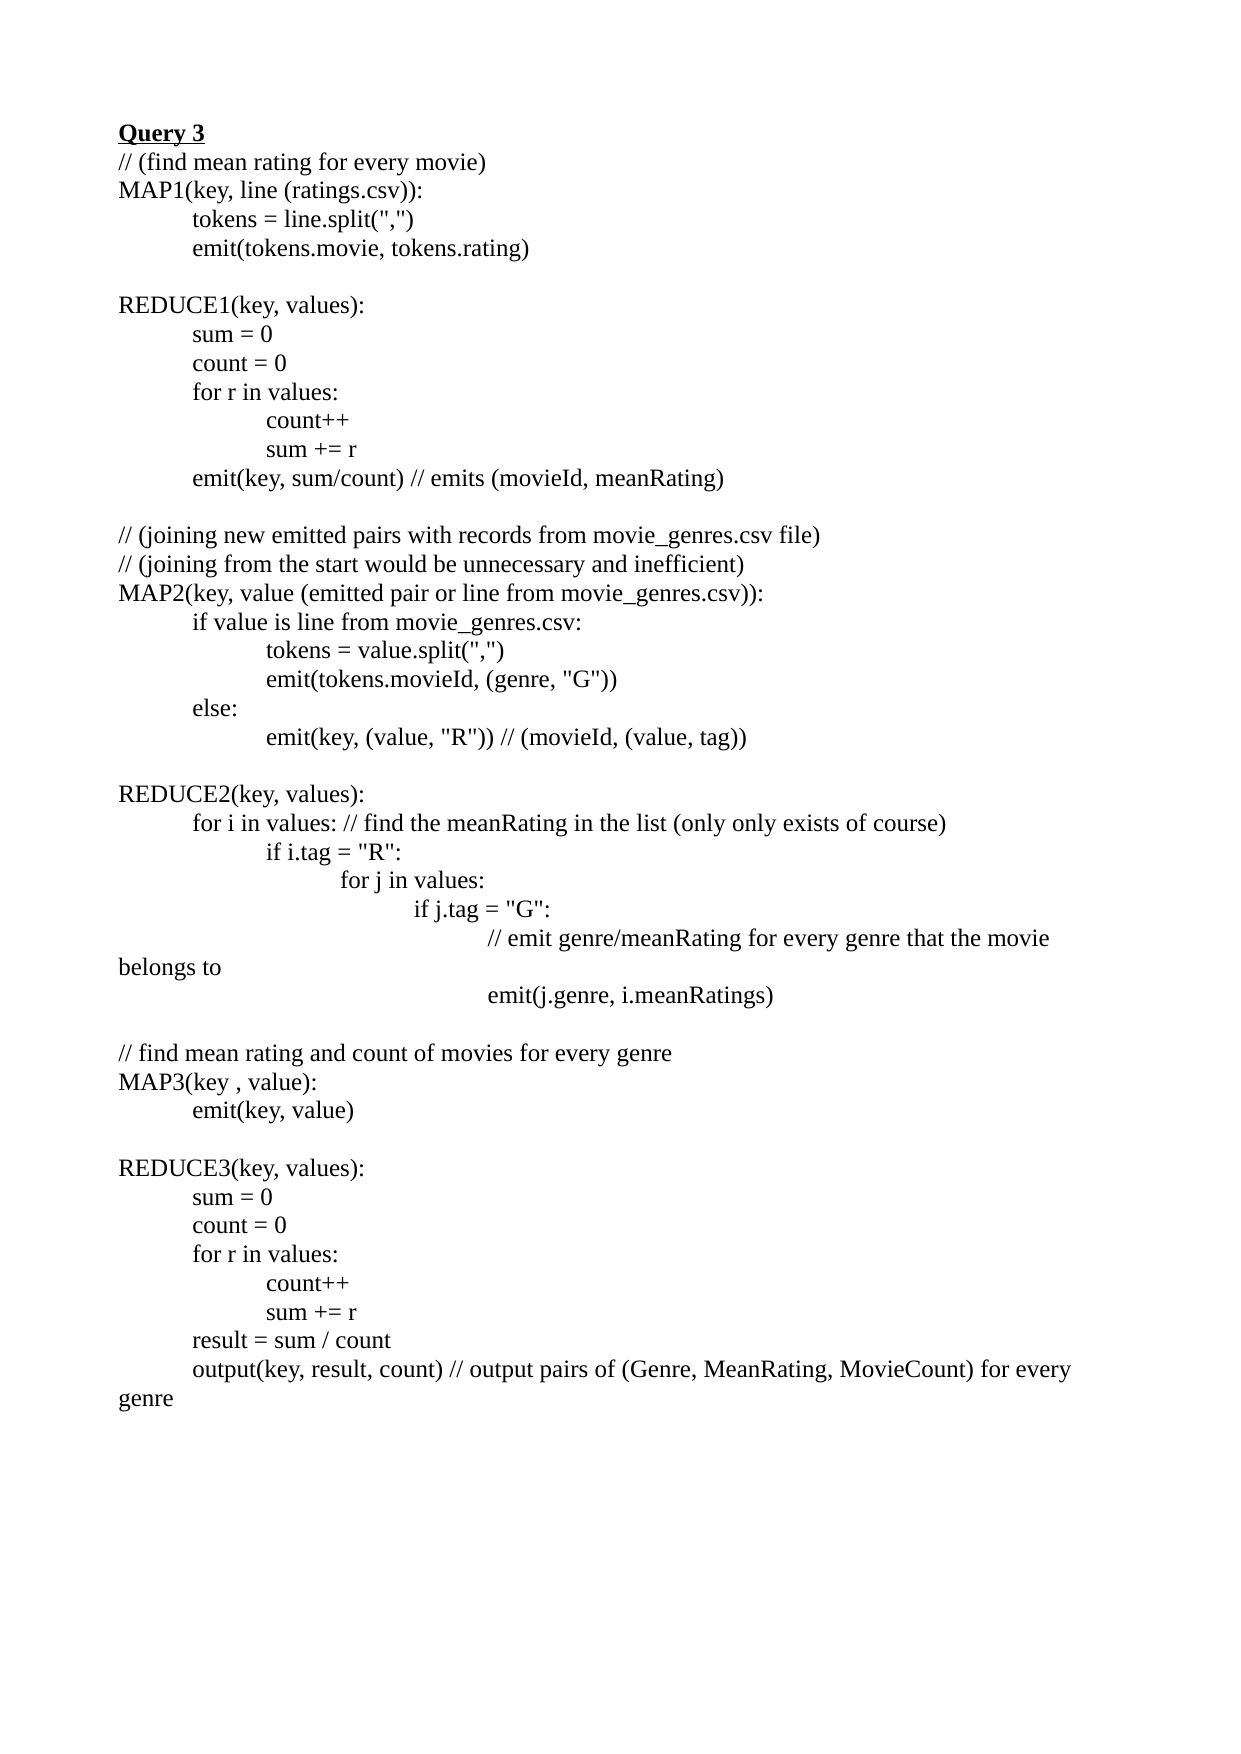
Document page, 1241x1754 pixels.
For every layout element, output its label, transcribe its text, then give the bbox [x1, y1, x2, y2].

text if value is line from movie_genres.csv: [118, 607, 1122, 636]
text count++ [118, 1268, 1122, 1297]
text sum = 0 [118, 319, 1122, 348]
text emit(key, sum/count) // emits (movieId, meanRating) [118, 463, 1122, 492]
text // (joining new emitted pairs with records from movie_genres.csv file) [118, 521, 1122, 549]
text sum += r [118, 434, 1122, 463]
text tokens = line.split(",") [118, 204, 1122, 233]
text MAP3(key , value): [118, 1067, 1122, 1096]
text for r in values: [118, 377, 1122, 406]
text count = 0 [118, 348, 1122, 377]
text sum = 0 [118, 1182, 1122, 1211]
text for i in values: // find the meanRating in the list (only only exists of course) [118, 808, 1122, 837]
text count++ [118, 406, 1122, 434]
text // (find mean rating for every movie) [118, 147, 1122, 176]
text for j in values: [118, 866, 1122, 894]
text // find mean rating and count of movies for every genre [118, 1038, 1122, 1067]
text // (joining from the start would be unnecessary and inefficient) [118, 549, 1122, 578]
text sum += r [118, 1297, 1122, 1326]
text if i.tag = "R": [118, 837, 1122, 866]
text MAP1(key, line (ratings.csv)): [118, 176, 1122, 204]
text emit(key, (value, "R")) // (movieId, (value, tag)) [118, 722, 1122, 751]
text Query 3 [118, 118, 1122, 147]
text count = 0 [118, 1211, 1122, 1239]
text MAP2(key, value (emitted pair or line from movie_genres.csv)): [118, 578, 1122, 607]
text emit(tokens.movie, tokens.rating) [118, 233, 1122, 262]
text // emit genre/meanRating for every genre that the movie belongs to [118, 923, 1122, 981]
text emit(tokens.movieId, (genre, "G")) [118, 664, 1122, 693]
text else: [118, 693, 1122, 722]
text output(key, result, count) // output pairs of (Genre, MeanRating, MovieCount) for every genre [118, 1354, 1122, 1412]
text result = sum / count [118, 1326, 1122, 1354]
text REDUCE3(key, values): [118, 1153, 1122, 1182]
text REDUCE1(key, values): [118, 291, 1122, 319]
text if j.tag = "G": [118, 894, 1122, 923]
text emit(j.genre, i.meanRatings) [118, 981, 1122, 1009]
text emit(key, value) [118, 1096, 1122, 1124]
text tokens = value.split(",") [118, 636, 1122, 664]
text REDUCE2(key, values): [118, 779, 1122, 808]
text for r in values: [118, 1239, 1122, 1268]
